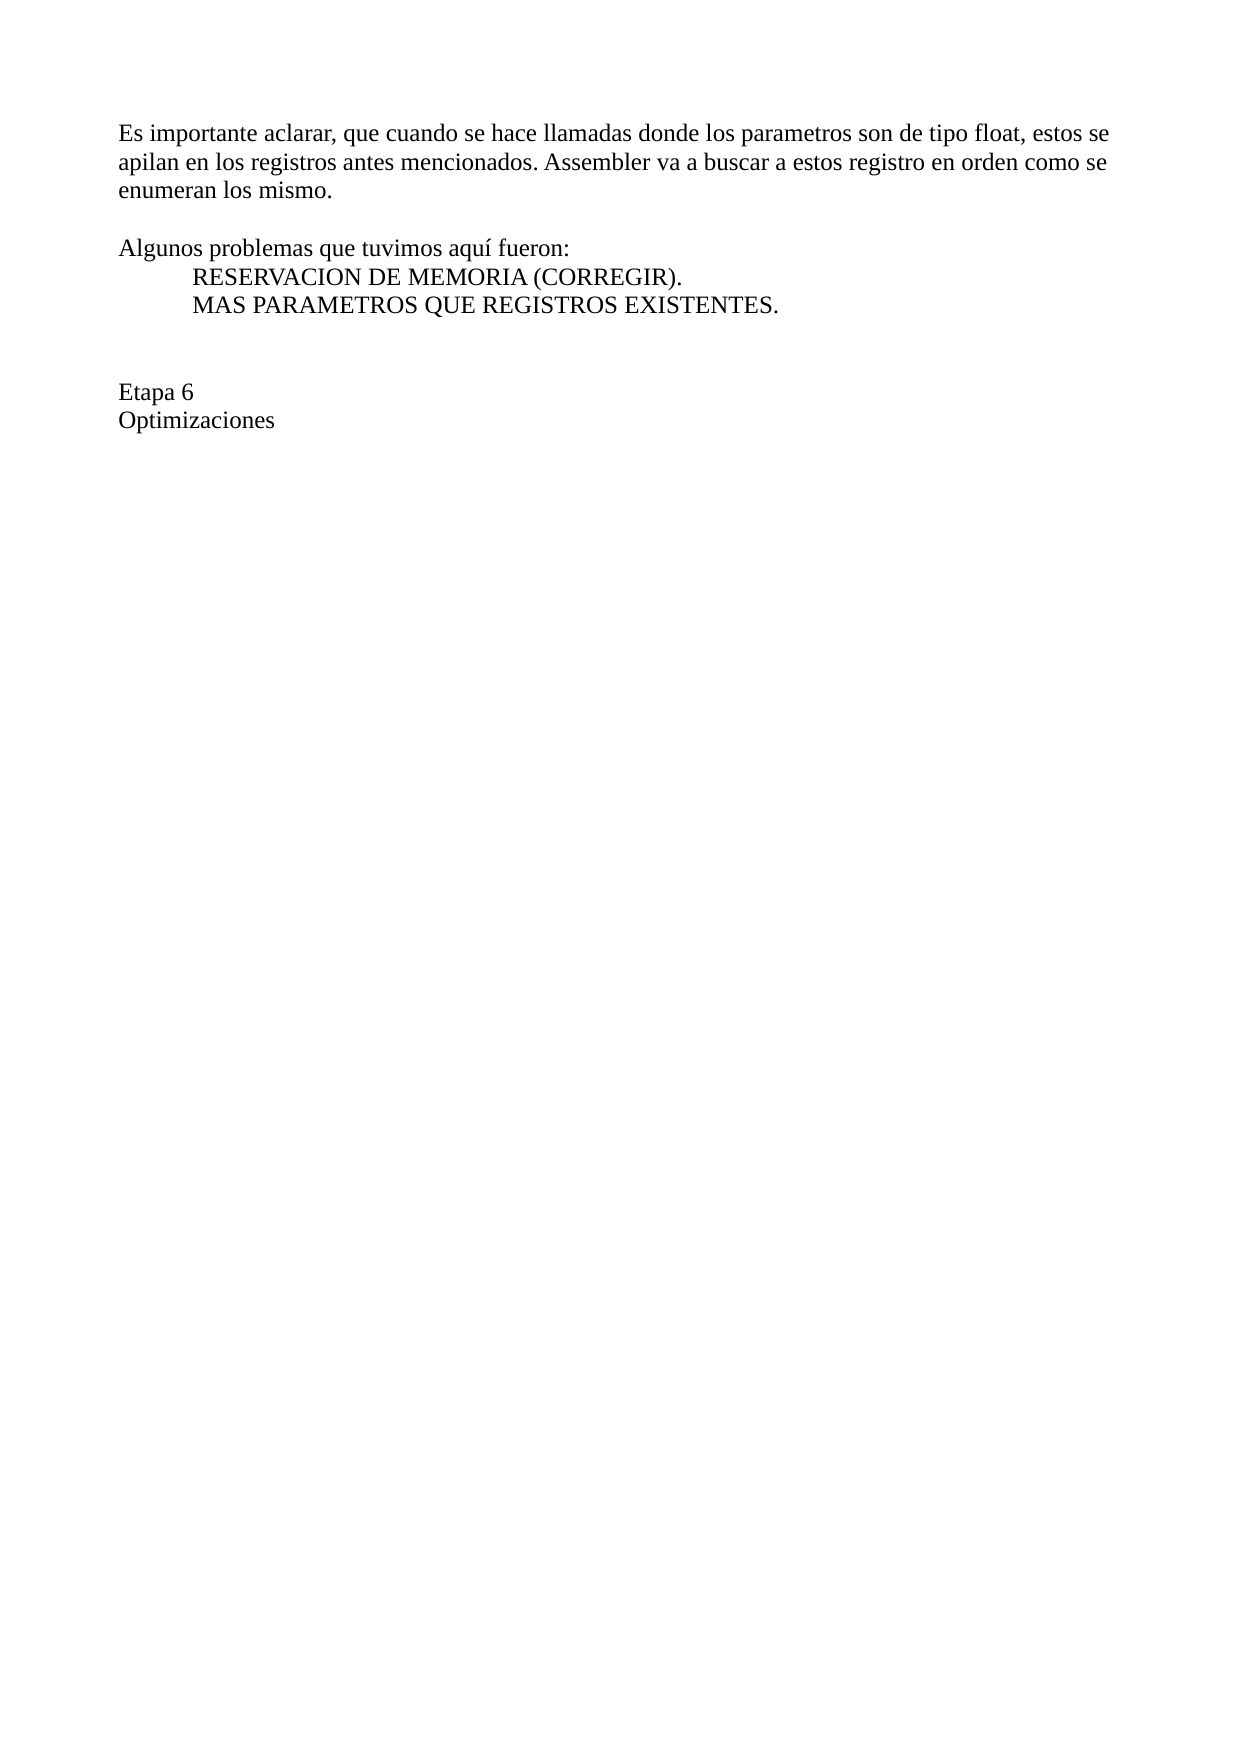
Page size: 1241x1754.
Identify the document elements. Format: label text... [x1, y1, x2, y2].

text RESERVACION DE MEMORIA (CORREGIR). [118, 262, 1122, 291]
text Optimizaciones [118, 406, 1122, 434]
text MAS PARAMETROS QUE REGISTROS EXISTENTES. [118, 291, 1122, 319]
text Etapa 6 [118, 377, 1122, 406]
text Algunos problemas que tuvimos aquí fueron: [118, 233, 1122, 262]
text Es importante aclarar, que cuando se hace llamadas donde los parametros son de tipo float, estos se apilan en los registros antes mencionados. Assembler va a buscar a estos registro en orden como se enumeran los mismo. [118, 118, 1122, 204]
